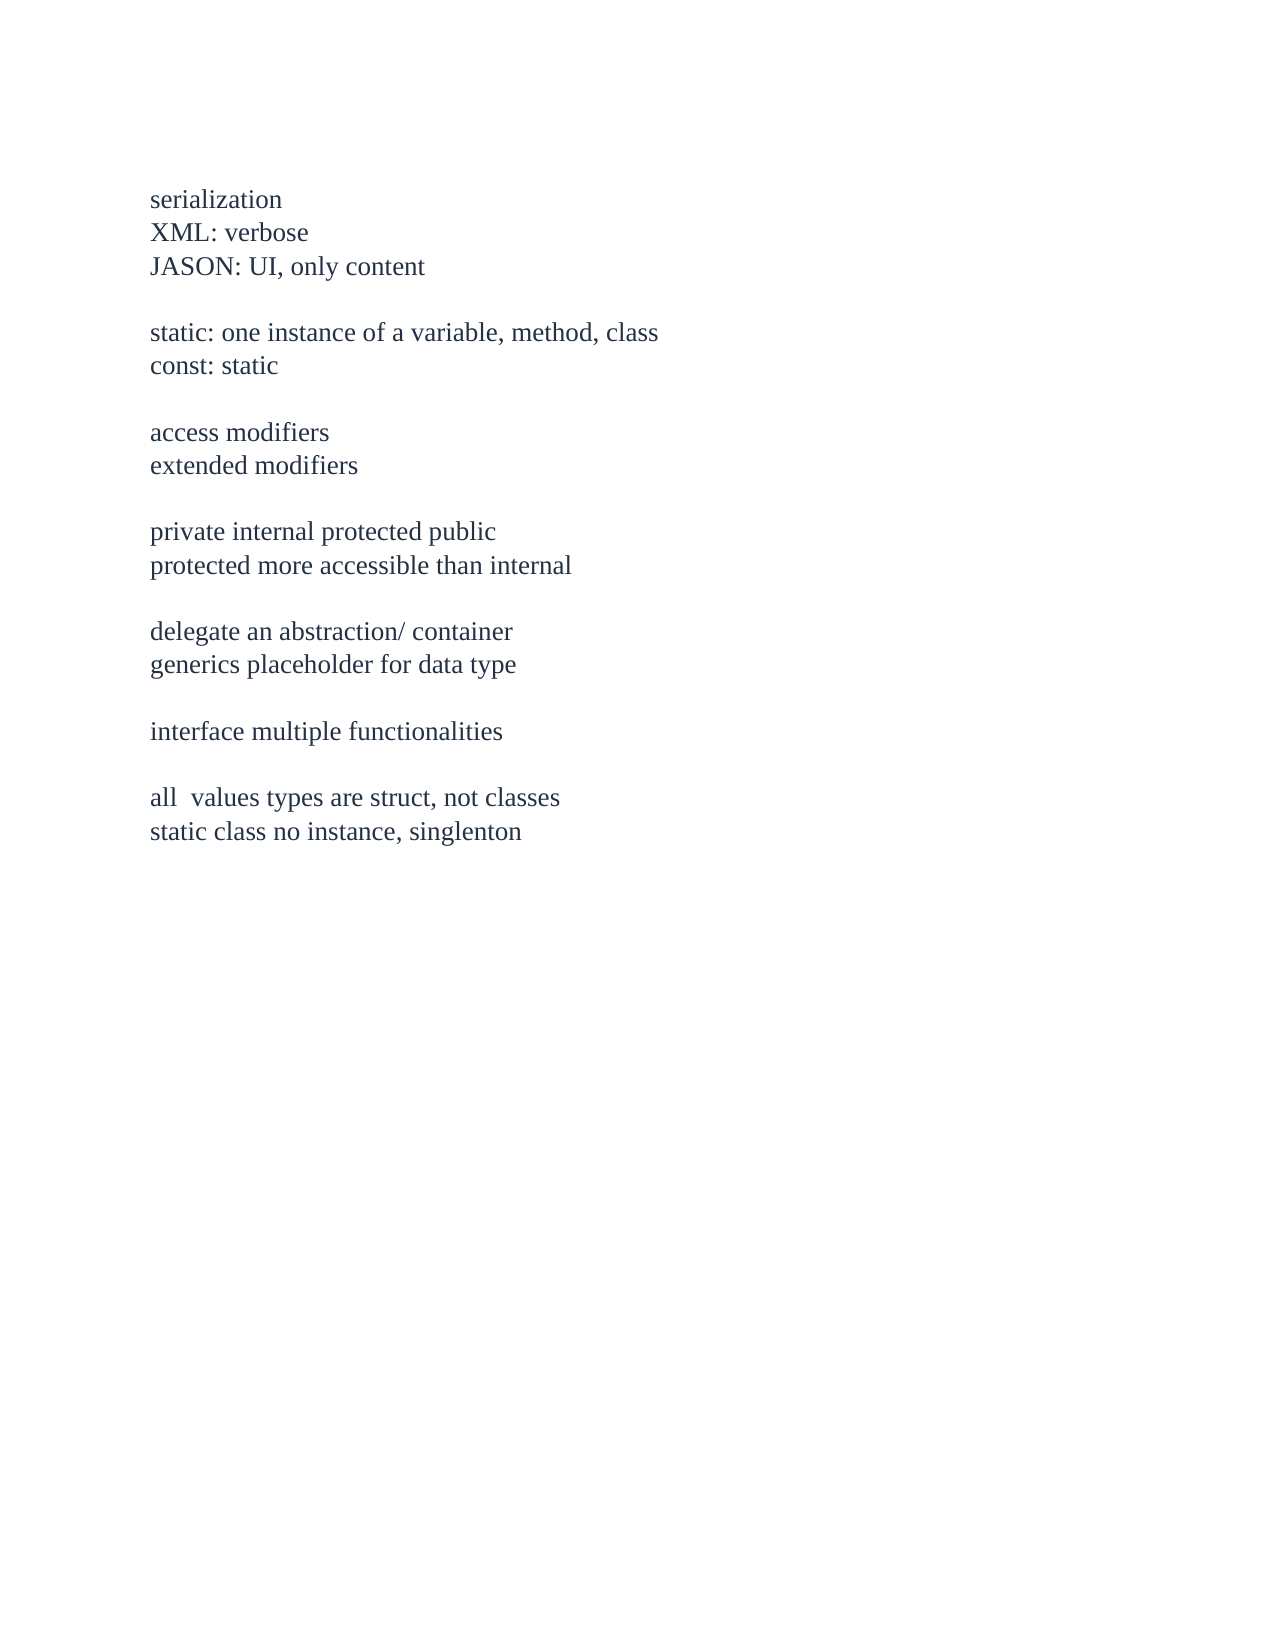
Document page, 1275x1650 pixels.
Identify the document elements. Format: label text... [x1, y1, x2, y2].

text serialization [150, 183, 1125, 214]
text extended modifiers [150, 449, 1125, 480]
text JASON: UI, only content [150, 250, 1125, 281]
text static class no instance, singlenton [150, 814, 1125, 846]
text access modifiers [150, 416, 1125, 447]
text generics placeholder for data type [150, 648, 1125, 679]
text private internal protected public [150, 516, 1125, 547]
text const: static [150, 349, 1125, 381]
text static: one instance of a variable, method, class [150, 316, 1125, 347]
text all values types are struct, not classes [150, 781, 1125, 812]
text XML: verbose [150, 216, 1125, 248]
text delegate an abstraction/ container [150, 615, 1125, 646]
text interface multiple functionalities [150, 715, 1125, 746]
text protected more accessible than internal [150, 549, 1125, 580]
